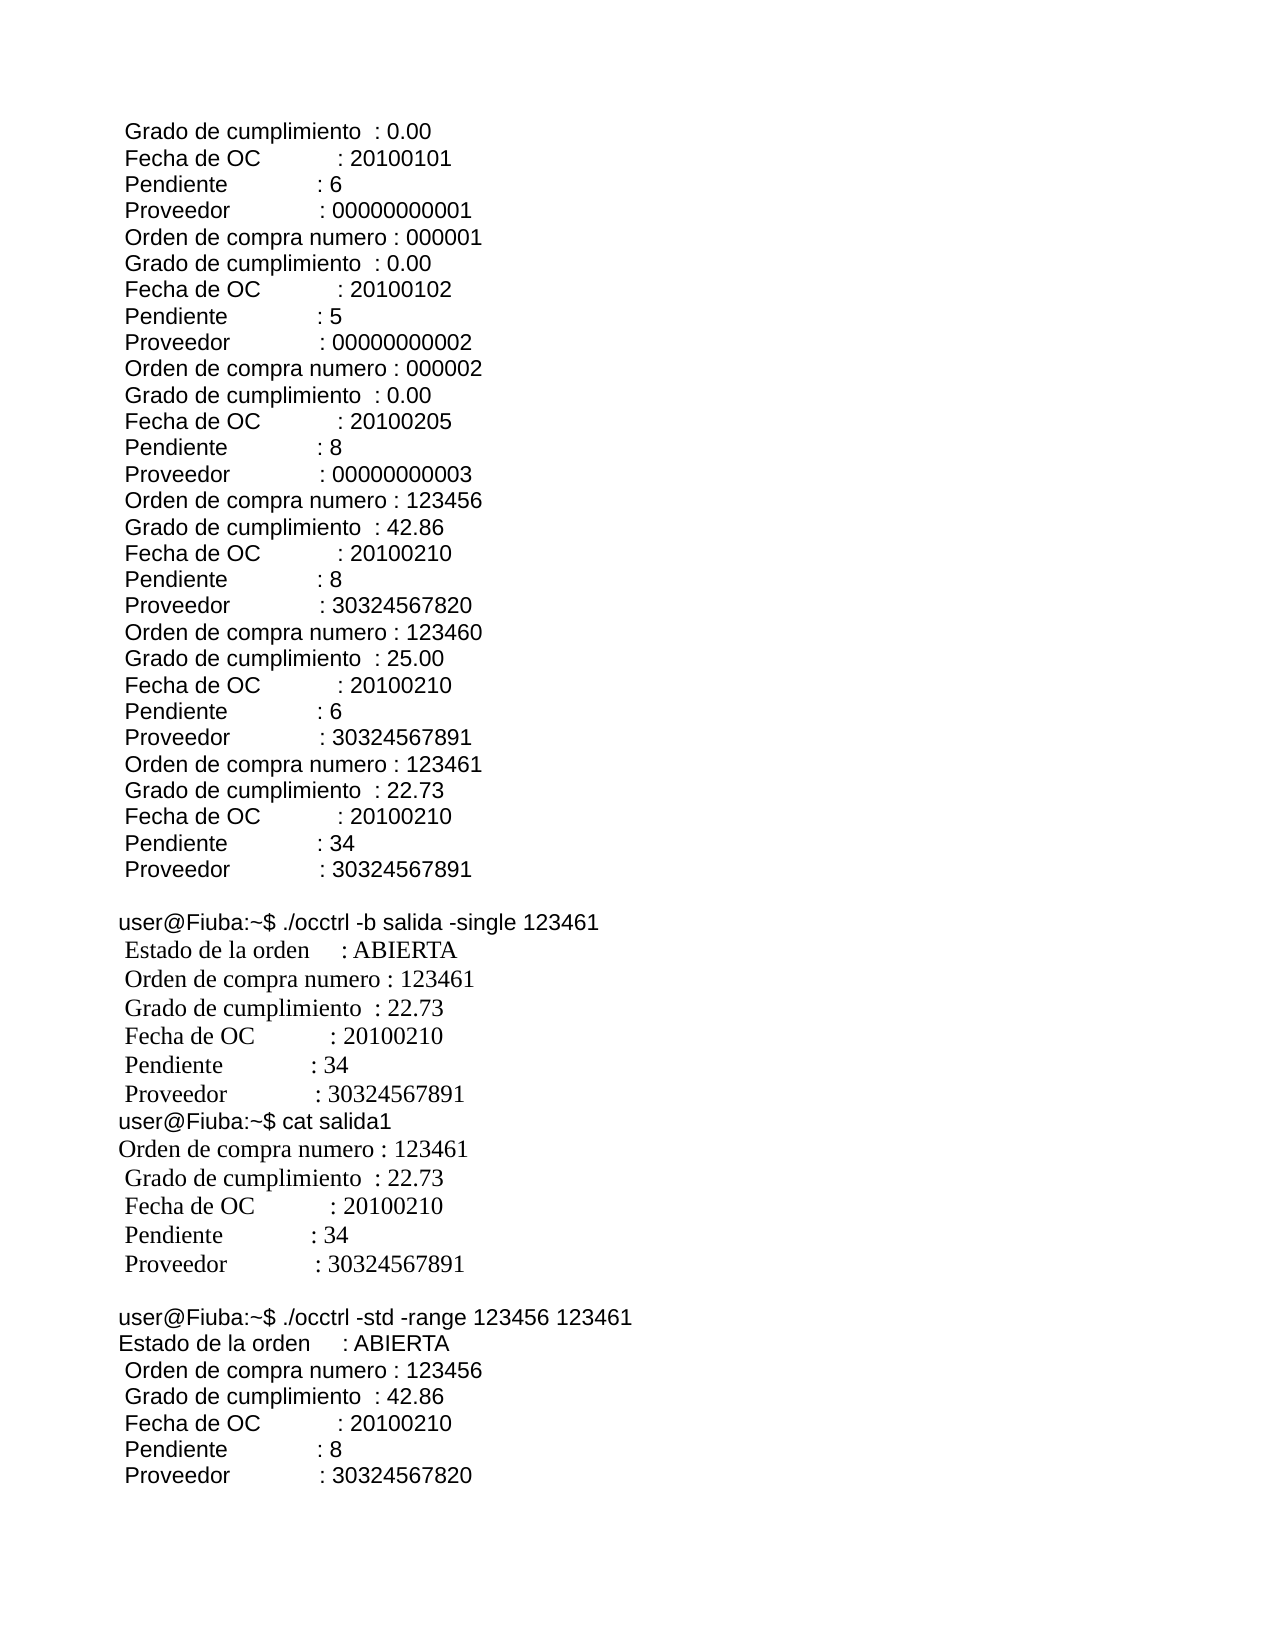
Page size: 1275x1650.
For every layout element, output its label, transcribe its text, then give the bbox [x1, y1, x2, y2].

list Orden de compra numero : 123456 [118, 487, 1157, 513]
list Fecha de OC : 20100210 [118, 1409, 1157, 1436]
text Orden de compra numero : 123461 [118, 964, 1157, 993]
list Pendiente : 8 [118, 566, 1157, 592]
text Fecha de OC : 20100210 [118, 1021, 1157, 1050]
list Fecha de OC : 20100102 [118, 276, 1157, 303]
list Proveedor : 30324567820 [118, 592, 1157, 619]
text Pendiente : 34 [118, 1050, 1157, 1079]
list Estado de la orden : ABIERTA [118, 1330, 1157, 1357]
list Orden de compra numero : 123460 [118, 619, 1157, 645]
list Proveedor : 00000000001 [118, 197, 1157, 223]
list Orden de compra numero : 123461 [118, 1134, 1157, 1163]
list Pendiente : 6 [118, 698, 1157, 724]
list Grado de cumplimiento : 42.86 [118, 1383, 1157, 1409]
list Fecha de OC : 20100205 [118, 408, 1157, 434]
list Grado de cumplimiento : 22.73 [118, 777, 1157, 803]
text Proveedor : 30324567891 [118, 1079, 1157, 1108]
list Orden de compra numero : 123456 [118, 1357, 1157, 1383]
list Proveedor : 30324567820 [118, 1462, 1157, 1488]
list Pendiente : 8 [118, 1436, 1157, 1462]
list Pendiente : 6 [118, 171, 1157, 197]
list Grado de cumplimiento : 42.86 [118, 513, 1157, 540]
list Proveedor : 00000000002 [118, 329, 1157, 355]
text Estado de la orden : ABIERTA [118, 935, 1157, 964]
list Fecha de OC : 20100101 [118, 144, 1157, 171]
list Grado de cumplimiento : 25.00 [118, 645, 1157, 672]
list Fecha de OC : 20100210 [118, 1191, 1157, 1220]
list Orden de compra numero : 123461 [118, 751, 1157, 777]
list user@Fiuba:~$ ./occtrl -b salida -single 123461 [118, 909, 1157, 935]
list Grado de cumplimiento : 22.73 [118, 1163, 1157, 1191]
list Orden de compra numero : 000002 [118, 355, 1157, 382]
list Pendiente : 34 [118, 1220, 1157, 1249]
list Proveedor : 30324567891 [118, 856, 1157, 882]
list Grado de cumplimiento : 0.00 [118, 382, 1157, 408]
list Grado de cumplimiento : 0.00 [118, 118, 1157, 144]
list Pendiente : 34 [118, 830, 1157, 856]
list user@Fiuba:~$ ./occtrl -std -range 123456 123461 [118, 1304, 1157, 1330]
list Grado de cumplimiento : 0.00 [118, 250, 1157, 276]
list Fecha de OC : 20100210 [118, 803, 1157, 830]
list Proveedor : 30324567891 [118, 724, 1157, 751]
list Pendiente : 8 [118, 434, 1157, 461]
list Fecha de OC : 20100210 [118, 672, 1157, 698]
list Fecha de OC : 20100210 [118, 540, 1157, 566]
list Pendiente : 5 [118, 303, 1157, 329]
list Proveedor : 00000000003 [118, 461, 1157, 487]
text Grado de cumplimiento : 22.73 [118, 993, 1157, 1021]
list Proveedor : 30324567891 [118, 1249, 1157, 1278]
list Orden de compra numero : 000001 [118, 223, 1157, 250]
list user@Fiuba:~$ cat salida1 [118, 1108, 1157, 1134]
